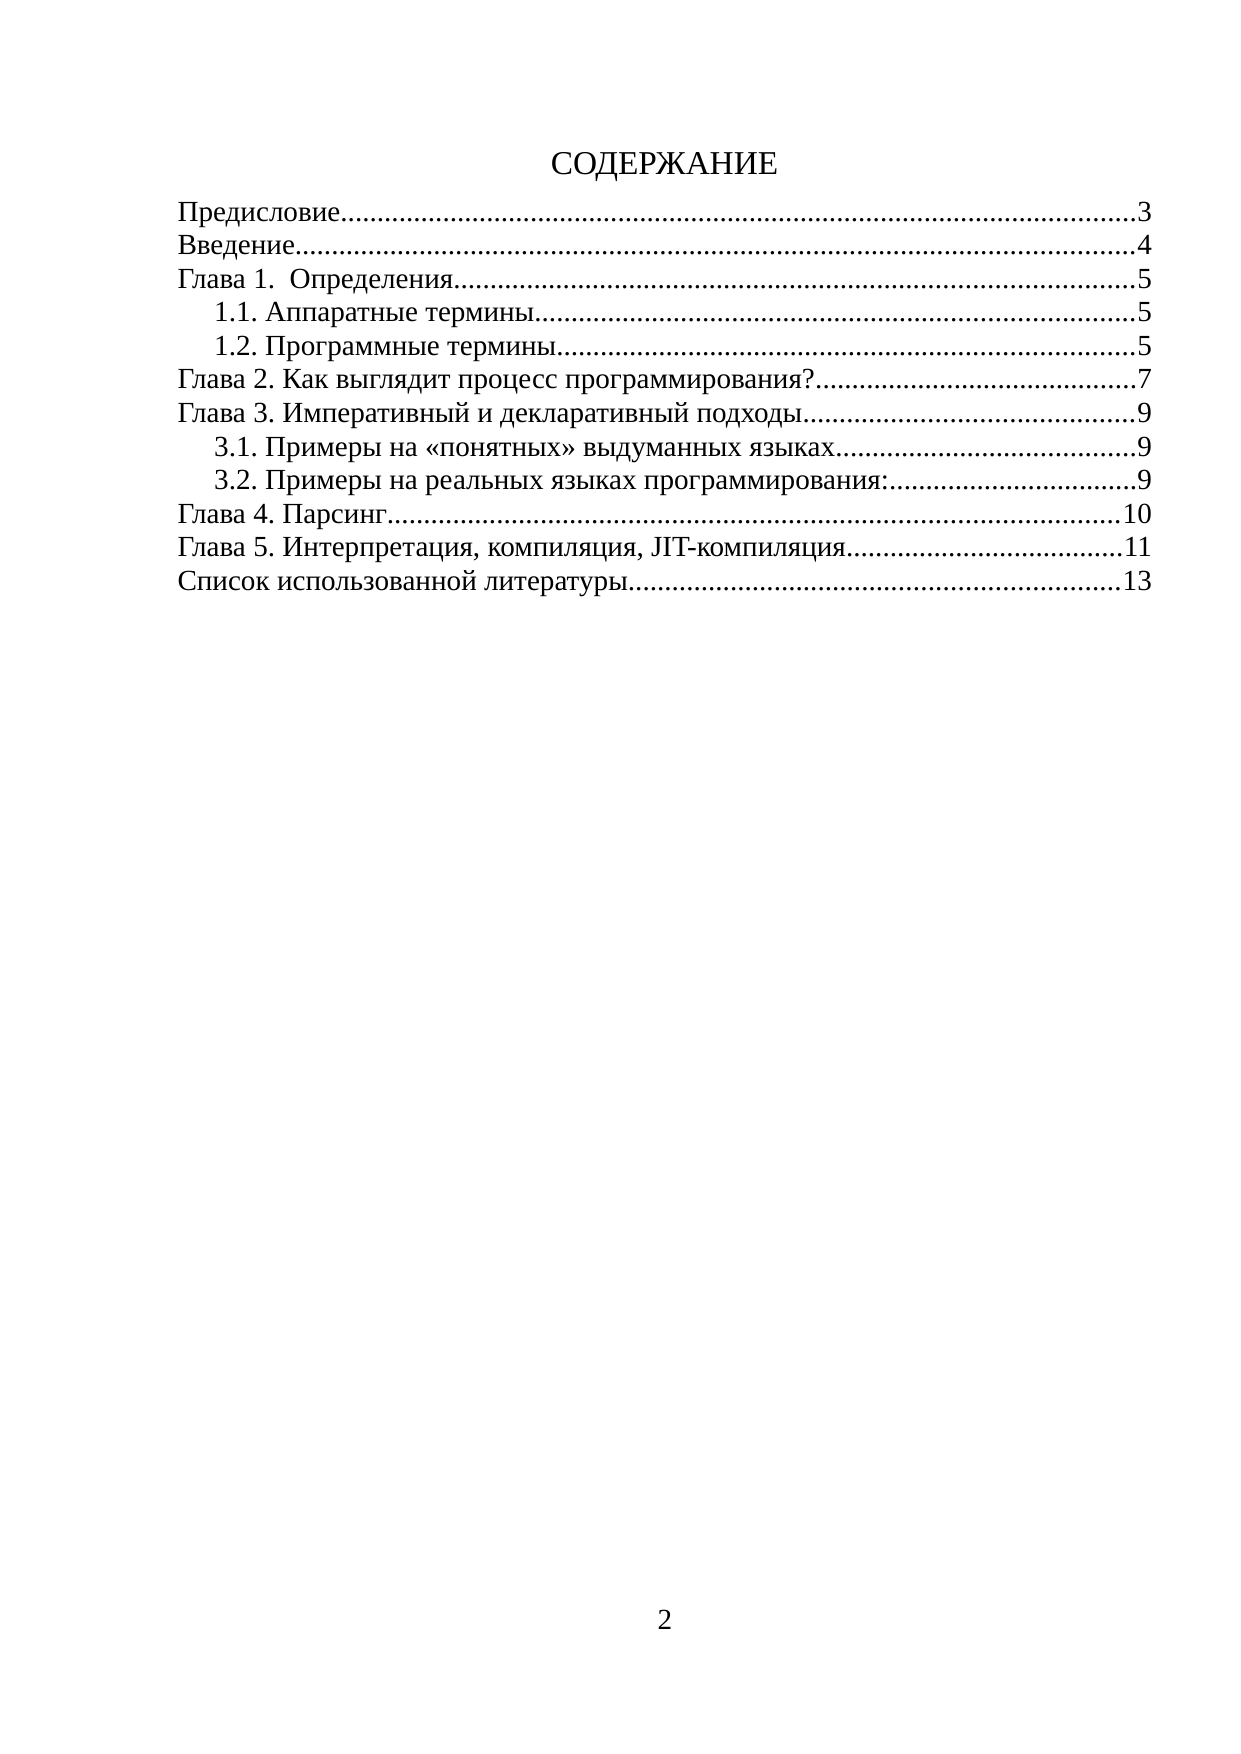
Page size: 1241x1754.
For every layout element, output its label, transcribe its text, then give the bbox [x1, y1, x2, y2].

text Список использованной литературы 13 [177, 563, 1152, 596]
text Предисловие 3 [177, 194, 1152, 227]
text Глава 5. Интерпретация, компиляция, JIT-компиляция 11 [177, 529, 1152, 563]
text 3.2. Примеры на реальных языках программирования: 9 [207, 462, 1152, 496]
text Глава 4. Парсинг 10 [177, 496, 1152, 529]
text Глава 1. Определения 5 [177, 261, 1152, 294]
text 1.2. Программные термины 5 [207, 328, 1152, 362]
text 3.1. Примеры на «понятных» выдуманных языках 9 [207, 429, 1152, 462]
text Глава 2. Как выглядит процесс программирования? 7 [177, 362, 1152, 395]
subtitle СОДЕРЖАНИЕ [177, 143, 1152, 181]
text Глава 3. Императивный и декларативный подходы 9 [177, 395, 1152, 429]
text Введение 4 [177, 227, 1152, 261]
text 1.1. Аппаратные термины 5 [207, 294, 1152, 328]
